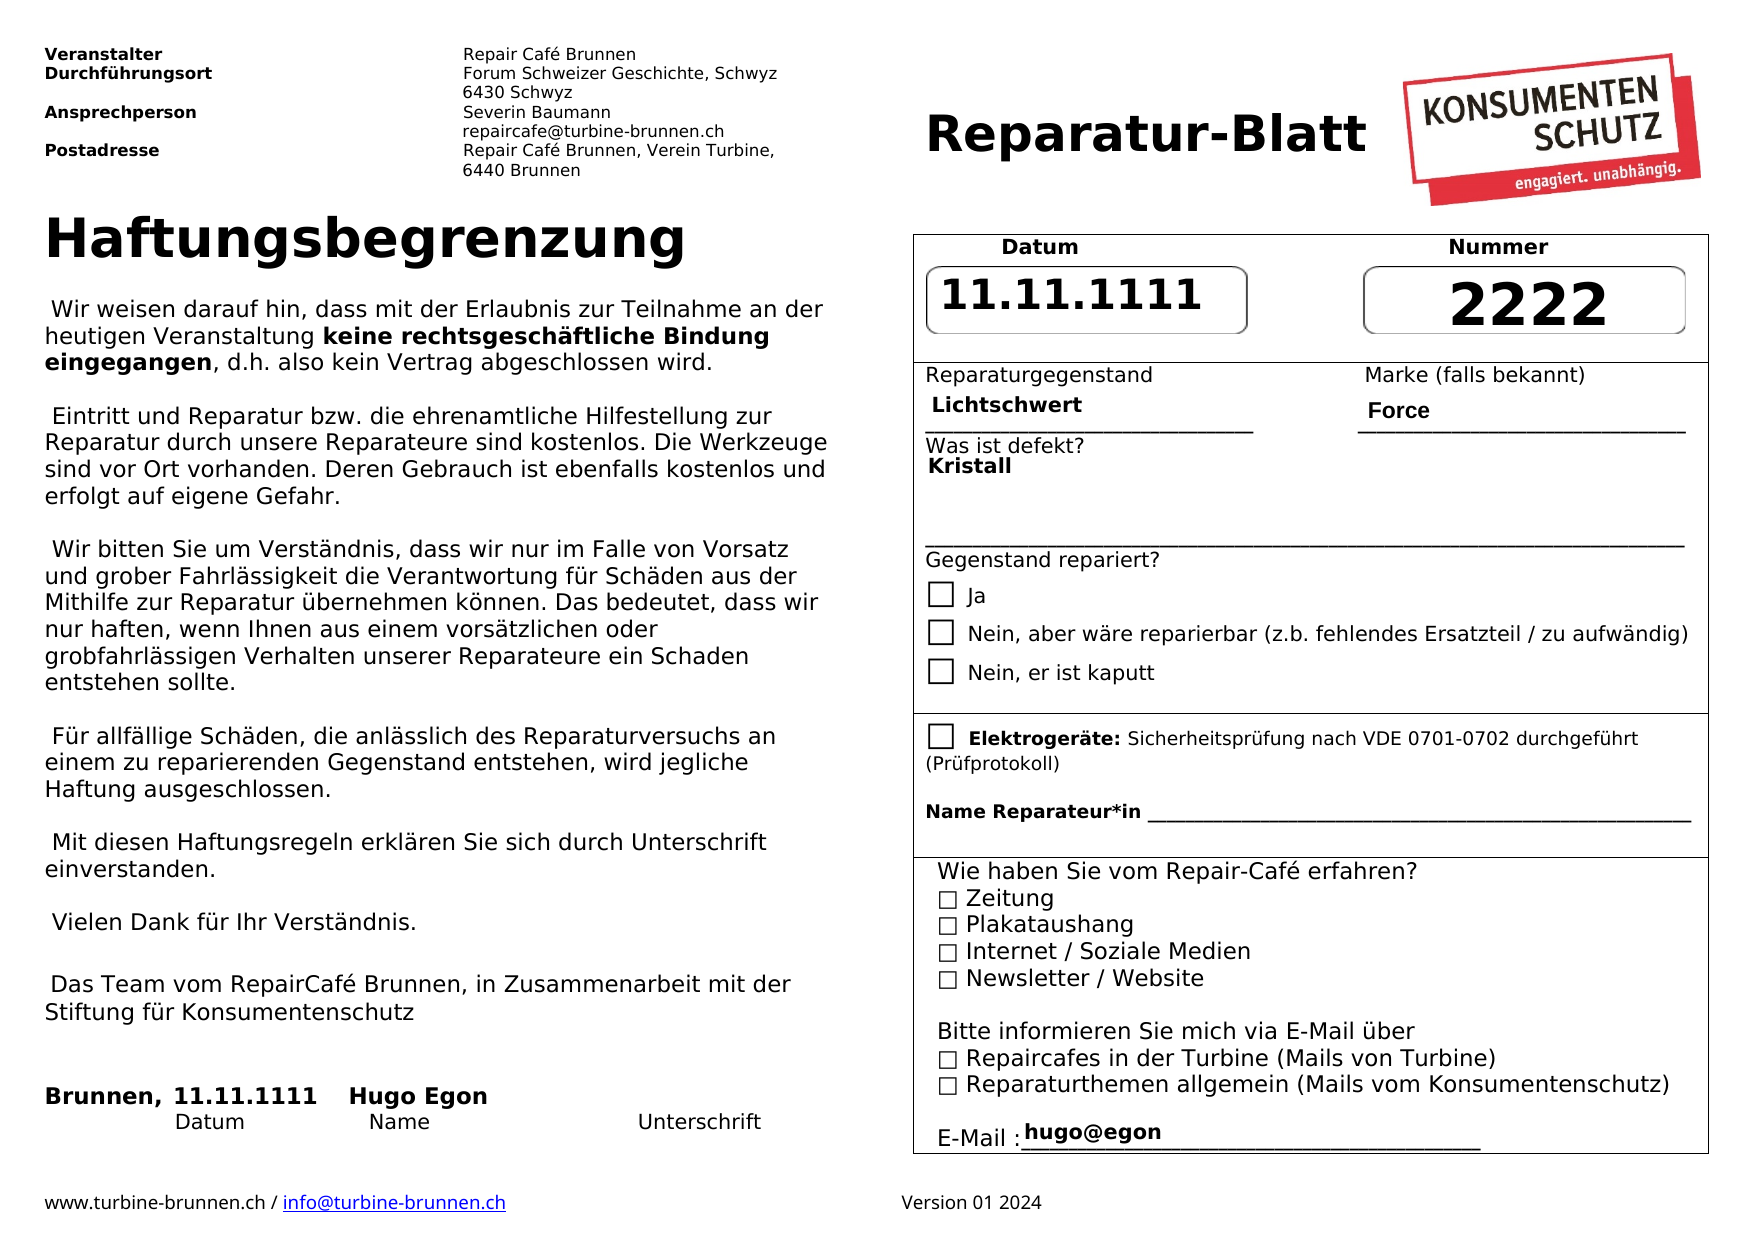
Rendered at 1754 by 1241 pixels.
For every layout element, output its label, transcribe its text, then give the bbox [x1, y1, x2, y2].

text Eintritt und Reparatur bzw. die ehrenamtliche Hilfestellung zur Reparatur durch unsere Reparateure sind kostenlos. Die Werkzeuge sind vor Ort vorhanden. Deren Gebrauch ist ebenfalls kostenlos und erfolgt auf eigene Gefahr. [44, 403, 840, 509]
text Wir bitten Sie um Verständnis, dass wir nur im Falle von Vorsatz und grober Fahrlässigkeit die Verantwortung für Schäden aus der Mithilfe zur Reparatur übernehmen können. Das bedeutet, dass wir nur haften, wenn Ihnen aus einem vorsätzlichen oder grobfahrlässigen Verhalten unserer Reparateure ein Schaden entstehen sollte. [44, 536, 840, 696]
picture [1402, 53, 1701, 206]
text Durchführungsort Forum Schweizer Geschichte, Schwyz [44, 64, 840, 83]
text Datum Name Unterschrift [44, 1110, 840, 1134]
text Für allfällige Schäden, die anlässlich des Reparaturversuchs an einem zu reparierenden Gegenstand entstehen, wird jegliche Haftung ausgeschlossen. [44, 723, 840, 803]
table_cell Datum Nummer [914, 235, 1708, 259]
table_cell □ Elektrogeräte: Sicherheitsprüfung nach VDE 0701-0702 durchgeführt (Prüfprotokoll) Name Reparateur*in __________________________________________________________ [914, 714, 1708, 857]
text Wir weisen darauf hin, dass mit der Erlaubnis zur Teilnahme an der heutigen Veranstaltung keine rechtsgeschäftliche Bindung eingegangen, d.h. also kein Vertrag abgeschlossen wird. [44, 270, 840, 376]
text Haftungsbegrenzung [44, 207, 840, 270]
table_cell [914, 259, 1708, 362]
table_cell Reparaturgegenstand Marke (falls bekannt) ___________________________________ ___________________________________ Was ist defekt? _________________________________________________________________________________ Gegenstand repariert? □ Ja □ Nein, aber wäre reparierbar (z.b. fehlendes Ersatzteil / zu aufwändig) □ Nein, er ist kaputt [914, 363, 1708, 713]
table_header [1380, 44, 1709, 234]
text Ansprechperson Severin Baumann [44, 102, 840, 122]
table_cell Wie haben Sie vom Repair-Café erfahren? □ Zeitung □ Plakataushang □ Internet / Soziale Medien □ Newsletter / Website Bitte informieren Sie mich via E-Mail über □ Repaircafes in der Turbine (Mails von Turbine) □ Reparaturthemen allgemein (Mails vom Konsumentenschutz) E-Mail :_________________________________________________ [926, 858, 1708, 1152]
text Mit diesen Haftungsregeln erklären Sie sich durch Unterschrift einverstanden. [44, 829, 840, 883]
text Veranstalter Repair Café Brunnen [44, 44, 840, 64]
table_header Reparatur-Blatt [914, 44, 1380, 234]
text Postadresse Repair Café Brunnen, Verein Turbine, [44, 141, 840, 161]
table_cell [914, 858, 926, 1152]
text Das Team vom RepairCafé Brunnen, in Zusammenarbeit mit der Stiftung für Konsumentenschutz [44, 936, 840, 1025]
text 6440 Brunnen [44, 161, 840, 180]
text Brunnen, 11.11.1111 Hugo Egon [44, 1083, 840, 1110]
text Vielen Dank für Ihr Verständnis. [44, 909, 840, 936]
text repaircafe@turbine-brunnen.ch [44, 122, 840, 141]
text 6430 Schwyz [44, 83, 840, 102]
